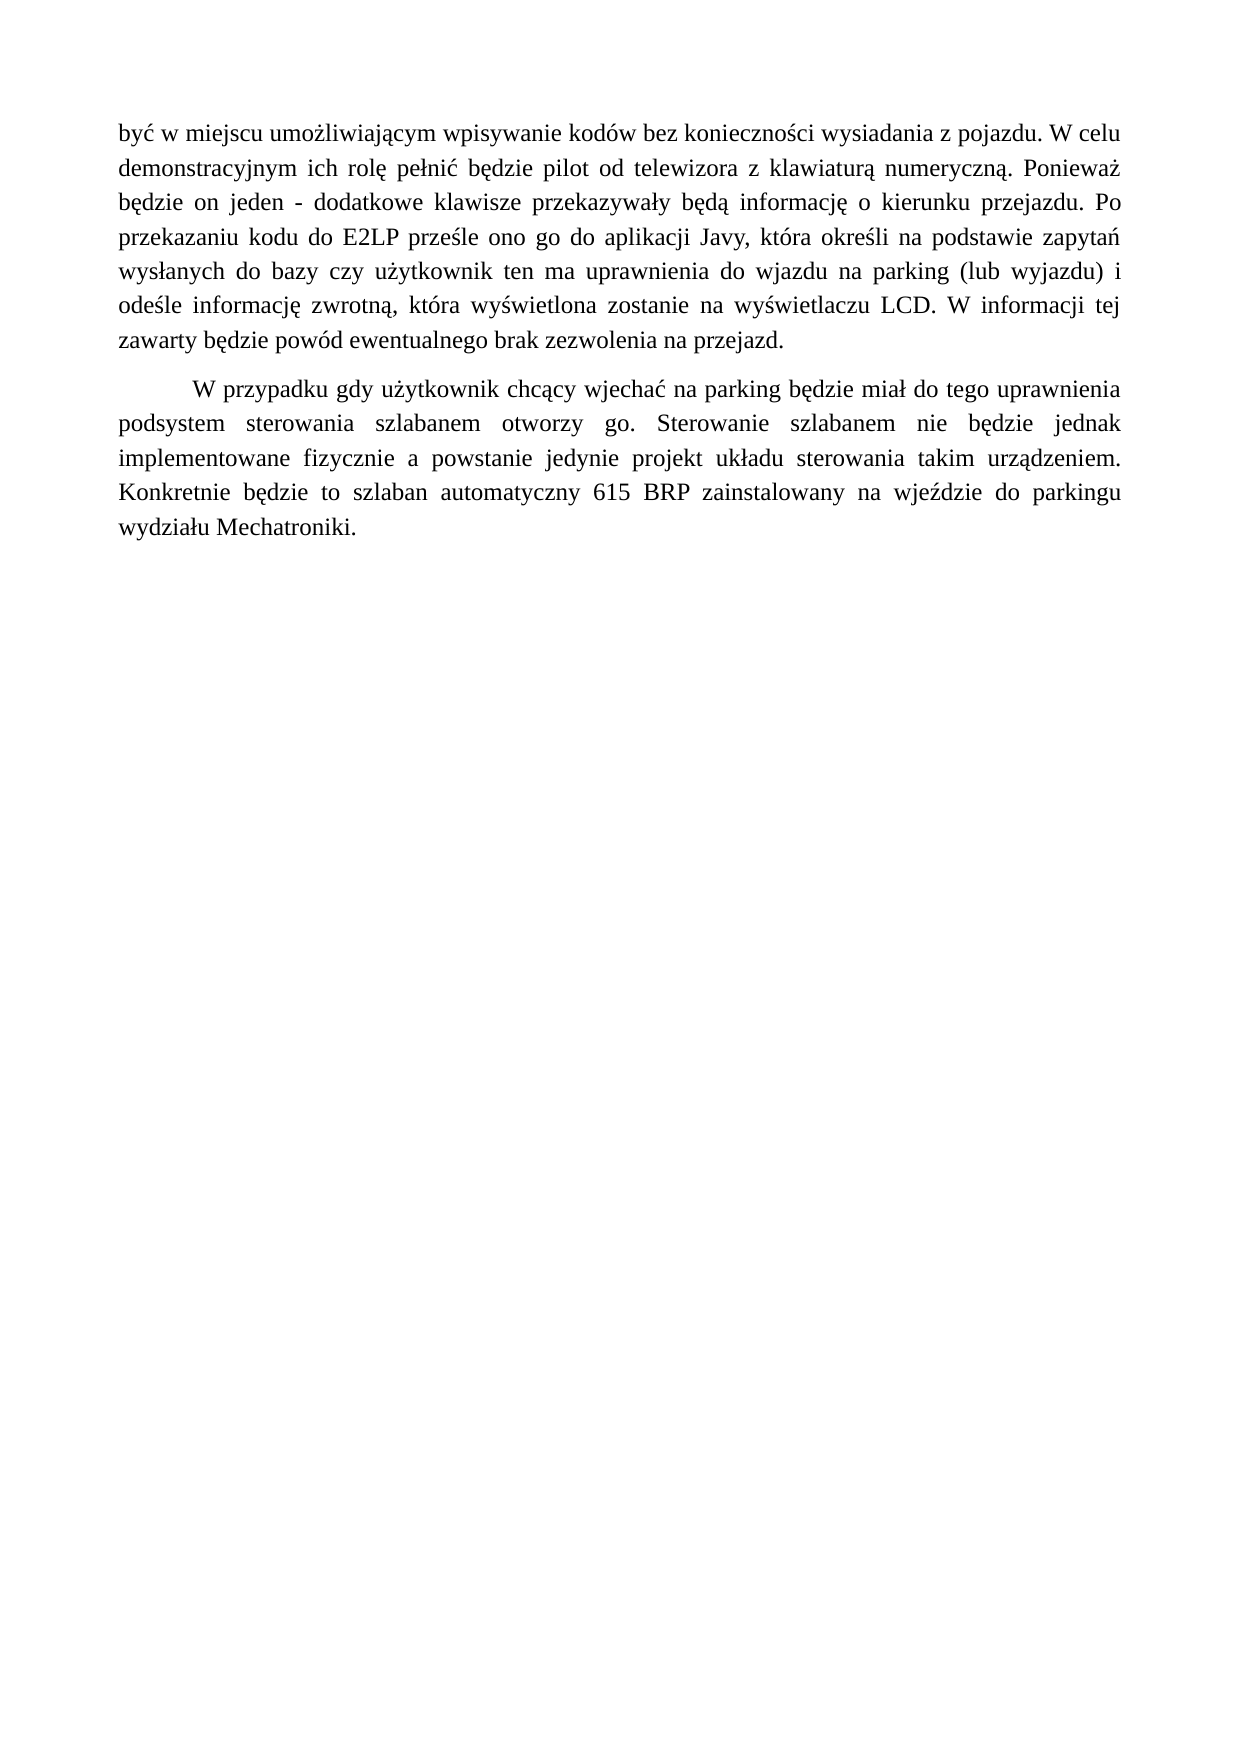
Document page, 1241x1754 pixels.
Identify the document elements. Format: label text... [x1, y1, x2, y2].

text W przypadku gdy użytkownik chcący wjechać na parking będzie miał do tego uprawnienia podsystem sterowania szlabanem otworzy go. Sterowanie szlabanem nie będzie jednak implementowane fizycznie a powstanie jedynie projekt układu sterowania takim urządzeniem. Konkretnie będzie to szlaban automatyczny 615 BRP zainstalowany na wjeździe do parkingu wydziału Mechatroniki. [118, 374, 1122, 541]
text być w miejscu umożliwiającym wpisywanie kodów bez konieczności wysiadania z pojazdu. W celu demonstracyjnym ich rolę pełnić będzie pilot od telewizora z klawiaturą numeryczną. Ponieważ będzie on jeden - dodatkowe klawisze przekazywały będą informację o kierunku przejazdu. Po przekazaniu kodu do E2LP prześle ono go do aplikacji Javy, która określi na podstawie zapytań wysłanych do bazy czy użytkownik ten ma uprawnienia do wjazdu na parking (lub wyjazdu) i odeśle informację zwrotną, która wyświetlona zostanie na wyświetlaczu LCD. W informacji tej zawarty będzie powód ewentualnego brak zezwolenia na przejazd. [118, 118, 1122, 354]
